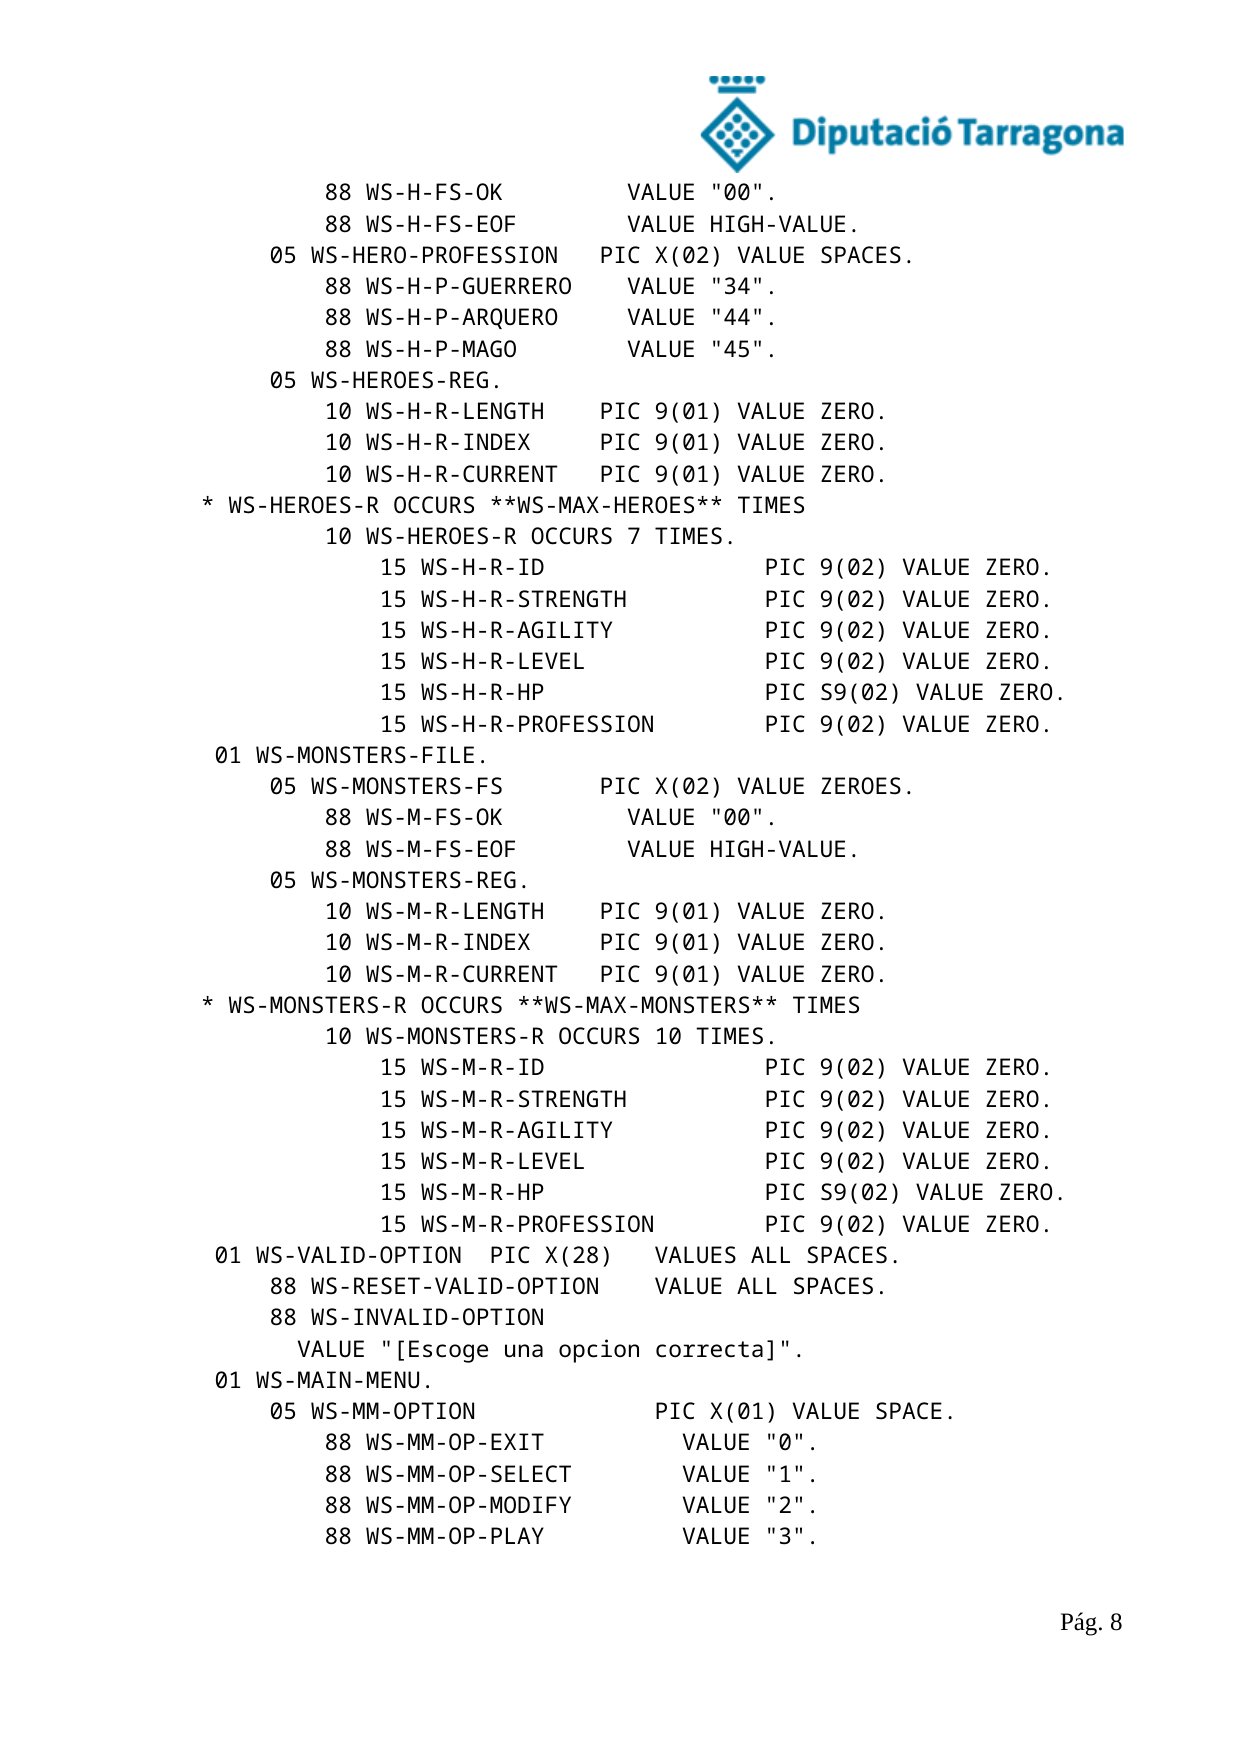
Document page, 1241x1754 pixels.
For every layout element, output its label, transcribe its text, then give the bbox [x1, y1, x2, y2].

text 10 WS-MONSTERS-R OCCURS 10 TIMES. [118, 1020, 1122, 1051]
text 15 WS-H-R-STRENGTH PIC 9(02) VALUE ZERO. [118, 583, 1122, 614]
text 01 WS-VALID-OPTION PIC X(28) VALUES ALL SPACES. [118, 1239, 1122, 1270]
text 01 WS-MAIN-MENU. [118, 1364, 1122, 1395]
text 05 WS-MONSTERS-FS PIC X(02) VALUE ZEROES. [118, 770, 1122, 801]
text 15 WS-M-R-ID PIC 9(02) VALUE ZERO. [118, 1051, 1122, 1083]
text 15 WS-M-R-LEVEL PIC 9(02) VALUE ZERO. [118, 1145, 1122, 1176]
text * WS-MONSTERS-R OCCURS **WS-MAX-MONSTERS** TIMES [118, 989, 1122, 1020]
text 10 WS-H-R-INDEX PIC 9(01) VALUE ZERO. [118, 426, 1122, 458]
text 88 WS-MM-OP-EXIT VALUE "0". [118, 1426, 1122, 1458]
text 15 WS-H-R-ID PIC 9(02) VALUE ZERO. [118, 551, 1122, 583]
text 88 WS-MM-OP-SELECT VALUE "1". [118, 1458, 1122, 1489]
text VALUE "[Escoge una opcion correcta]". [118, 1333, 1122, 1364]
text 05 WS-MM-OPTION PIC X(01) VALUE SPACE. [118, 1395, 1122, 1426]
text 15 WS-M-R-HP PIC S9(02) VALUE ZERO. [118, 1176, 1122, 1208]
text 05 WS-MONSTERS-REG. [118, 864, 1122, 895]
text 10 WS-M-R-LENGTH PIC 9(01) VALUE ZERO. [118, 895, 1122, 926]
text 15 WS-H-R-AGILITY PIC 9(02) VALUE ZERO. [118, 614, 1122, 645]
text * WS-HEROES-R OCCURS **WS-MAX-HEROES** TIMES [118, 489, 1122, 520]
text 15 WS-M-R-STRENGTH PIC 9(02) VALUE ZERO. [118, 1083, 1122, 1114]
text 01 WS-MONSTERS-FILE. [118, 739, 1122, 770]
text 88 WS-RESET-VALID-OPTION VALUE ALL SPACES. [118, 1270, 1122, 1301]
text 88 WS-INVALID-OPTION [118, 1301, 1122, 1333]
text 10 WS-M-R-INDEX PIC 9(01) VALUE ZERO. [118, 926, 1122, 958]
text 10 WS-HEROES-R OCCURS 7 TIMES. [118, 520, 1122, 551]
text 88 WS-MM-OP-MODIFY VALUE "2". [118, 1489, 1122, 1520]
text 05 WS-HEROES-REG. [118, 364, 1122, 395]
text 15 WS-H-R-LEVEL PIC 9(02) VALUE ZERO. [118, 645, 1122, 676]
text 88 WS-H-P-GUERRERO VALUE "34". [118, 270, 1122, 301]
text 15 WS-M-R-PROFESSION PIC 9(02) VALUE ZERO. [118, 1208, 1122, 1239]
text 88 WS-M-FS-EOF VALUE HIGH-VALUE. [118, 833, 1122, 864]
text 05 WS-HERO-PROFESSION PIC X(02) VALUE SPACES. [118, 239, 1122, 270]
picture [700, 76, 1124, 173]
text 10 WS-H-R-CURRENT PIC 9(01) VALUE ZERO. [118, 458, 1122, 489]
text 88 WS-H-P-ARQUERO VALUE "44". [118, 301, 1122, 333]
text 88 WS-MM-OP-PLAY VALUE "3". [118, 1520, 1122, 1551]
text 15 WS-H-R-PROFESSION PIC 9(02) VALUE ZERO. [118, 708, 1122, 739]
text 10 WS-M-R-CURRENT PIC 9(01) VALUE ZERO. [118, 958, 1122, 989]
text 15 WS-H-R-HP PIC S9(02) VALUE ZERO. [118, 676, 1122, 708]
text 88 WS-H-FS-OK VALUE "00". [118, 176, 1122, 208]
text 88 WS-H-FS-EOF VALUE HIGH-VALUE. [118, 208, 1122, 239]
text 15 WS-M-R-AGILITY PIC 9(02) VALUE ZERO. [118, 1114, 1122, 1145]
text 10 WS-H-R-LENGTH PIC 9(01) VALUE ZERO. [118, 395, 1122, 426]
text 88 WS-H-P-MAGO VALUE "45". [118, 333, 1122, 364]
text 88 WS-M-FS-OK VALUE "00". [118, 801, 1122, 833]
